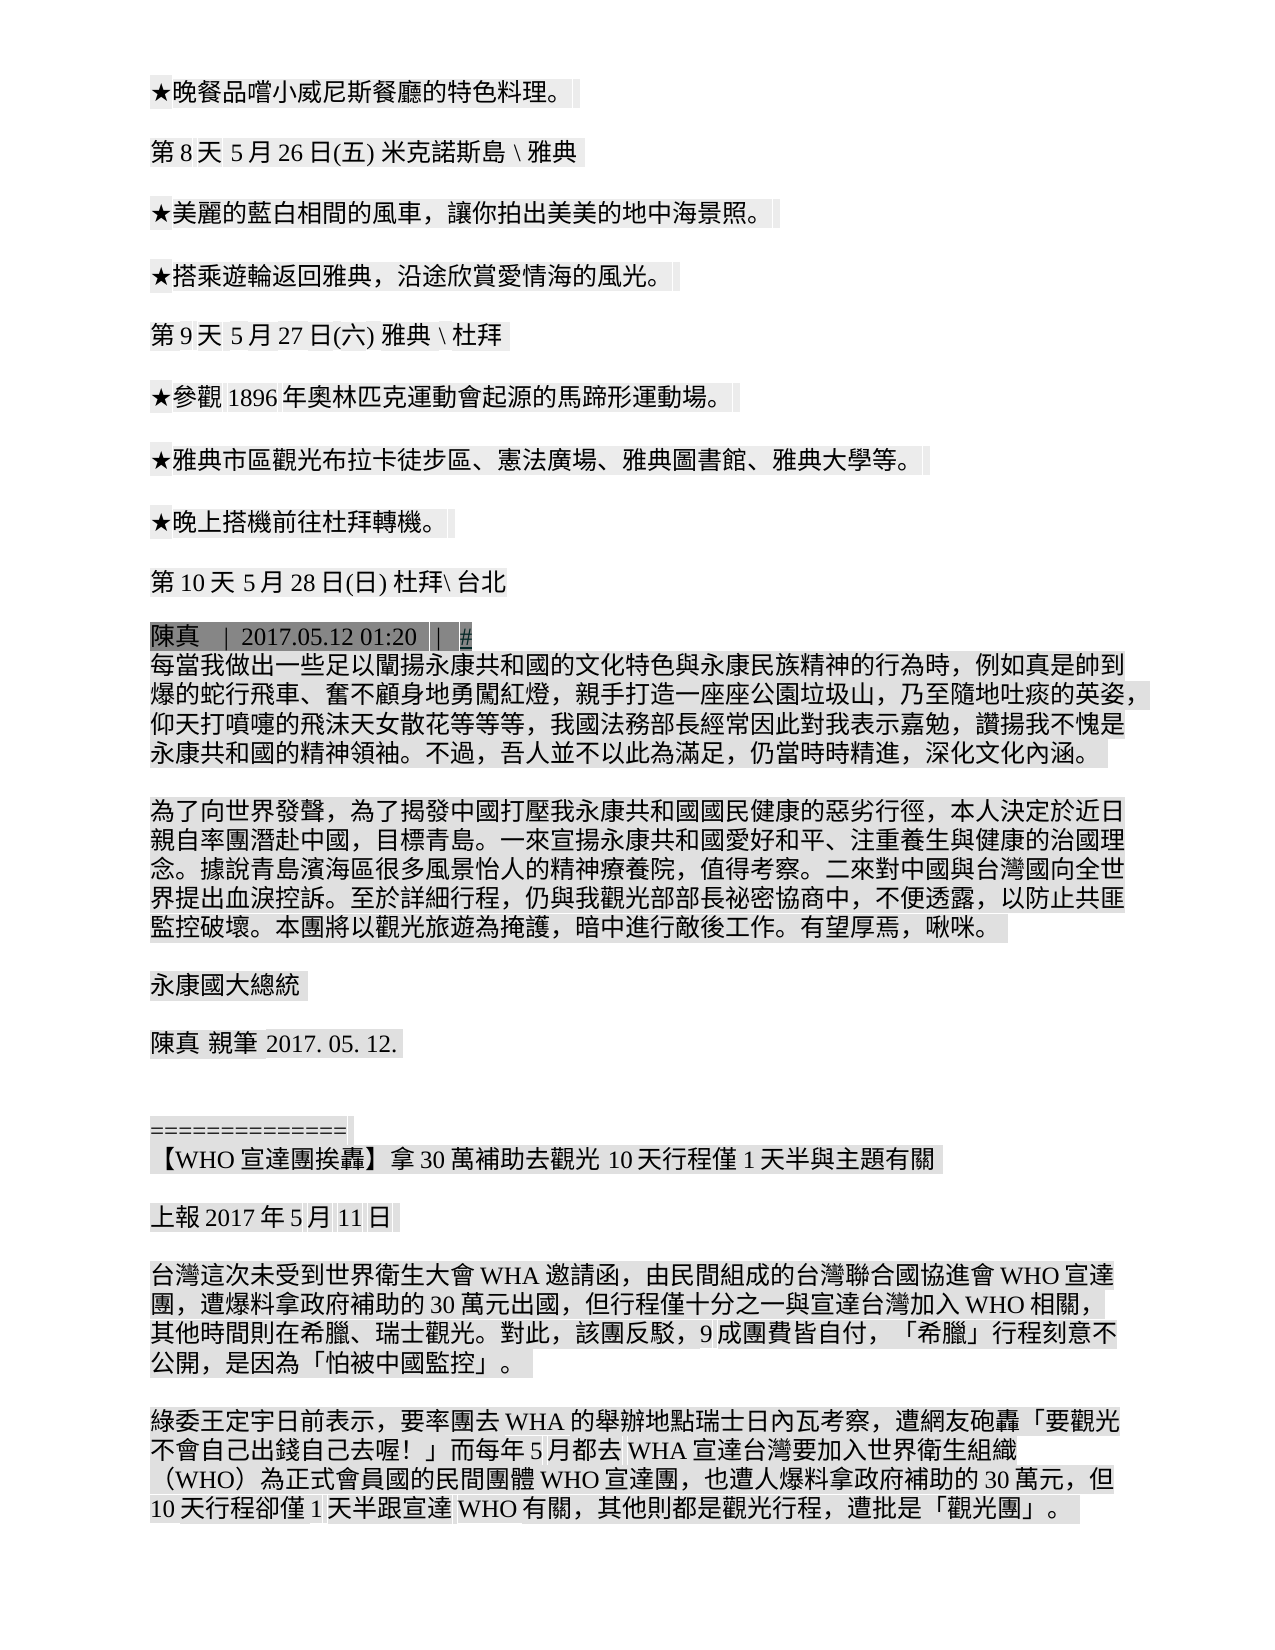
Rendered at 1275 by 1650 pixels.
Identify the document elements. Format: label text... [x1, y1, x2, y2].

text ★晚餐品嚐小威尼斯餐廳的特色料理。 第8天 5月26日(五) 米克諾斯島 \ 雅典 ★美麗的藍白相間的風車，讓你拍出美美的地中海景照。 ★搭乘遊輪返回雅典，沿途欣賞愛情海的風光。 第9天 5月27日(六) 雅典 \ 杜拜 ★參觀1896年奧林匹克運動會起源的馬蹄形運動場。 ★雅典市區觀光布拉卡徒步區、憲法廣場、雅典圖書館、雅典大學等。 ★晚上搭機前往杜拜轉機。 第10天 5月28日(日) 杜拜\ 台北 [150, 75, 1125, 597]
text 陳真 | 2017.05.12 01:20 | # [150, 622, 1125, 651]
text 每當我做出一些足以闡揚永康共和國的文化特色與永康民族精神的行為時，例如真是帥到爆的蛇行飛車、奮不顧身地勇闖紅燈，親手打造一座座公園垃圾山，乃至隨地吐痰的英姿，仰天打噴嚏的飛沫天女散花等等等，我國法務部長經常因此對我表示嘉勉，讚揚我不愧是永康共和國的精神領袖。不過，吾人並不以此為滿足，仍當時時精進，深化文化內涵。 為了向世界發聲，為了揭發中國打壓我永康共和國國民健康的惡劣行徑，本人決定於近日親自率團潛赴中國，目標青島。一來宣揚永康共和國愛好和平、注重養生與健康的治國理念。據說青島濱海區很多風景怡人的精神療養院，值得考察。二來對中國與台灣國向全世界提出血淚控訴。至於詳細行程，仍與我觀光部部長祕密協商中，不便透露，以防止共匪監控破壞。本團將以觀光旅遊為掩護，暗中進行敵後工作。有望厚焉，啾咪。 永康國大總統 陳真 親筆 2017. 05. 12. ============== 【WHO宣達團挨轟】拿30萬補助去觀光 10天行程僅1天半與主題有關 上報2017年5月11日 台灣這次未受到世界衛生大會WHA邀請函，由民間組成的台灣聯合國協進會WHO宣達團，遭爆料拿政府補助的30萬元出國，但行程僅十分之一與宣達台灣加入WHO相關，其他時間則在希臘、瑞士觀光。對此，該團反駁，9成團費皆自付，「希臘」行程刻意不公開，是因為「怕被中國監控」。 綠委王定宇日前表示，要率團去WHA的舉辦地點瑞士日內瓦考察，遭網友砲轟「要觀光不會自己出錢自己去喔！」而每年5月都去WHA宣達台灣要加入世界衛生組織（WHO）為正式會員國的民間團體WHO宣達團，也遭人爆料拿政府補助的30萬元，但10天行程卻僅1天半跟宣達WHO有關，其他則都是觀光行程，遭批是「觀光團」。 對此，宣達團發言人曾琮愷澄清，許多行程尚在秘密協調中，除發送文宣外，也有座談會與拜會國際組織等行程，對於自發前往發聲的台灣人民而言，是「最大的侮辱」，也不公平，「有心人士未求證就大作文章，真的很惡劣」。 網路上公告的2017年WHO宣達團行程，包含搭乘阿聯酋班機出發前往瑞士，首都伯恩漫步老城區欣賞噴泉、鐘塔等中世紀建築。第三天上午參觀奧林匹克委員會及洛桑大教堂，下午到日內瓦湖邊分發傳單「為台灣加入WHO」發聲。之後飛往希臘雅典參觀衛城、體驗愛情海上的白寶石米克諾斯島，漫步美麗的天堂海灘等。 檢視相片 網路上公告的2017年WHO宣達團行程。（翻攝自Ｇoogle網上論壇） （張雅貞／綜合報導） [150, 651, 1125, 1552]
